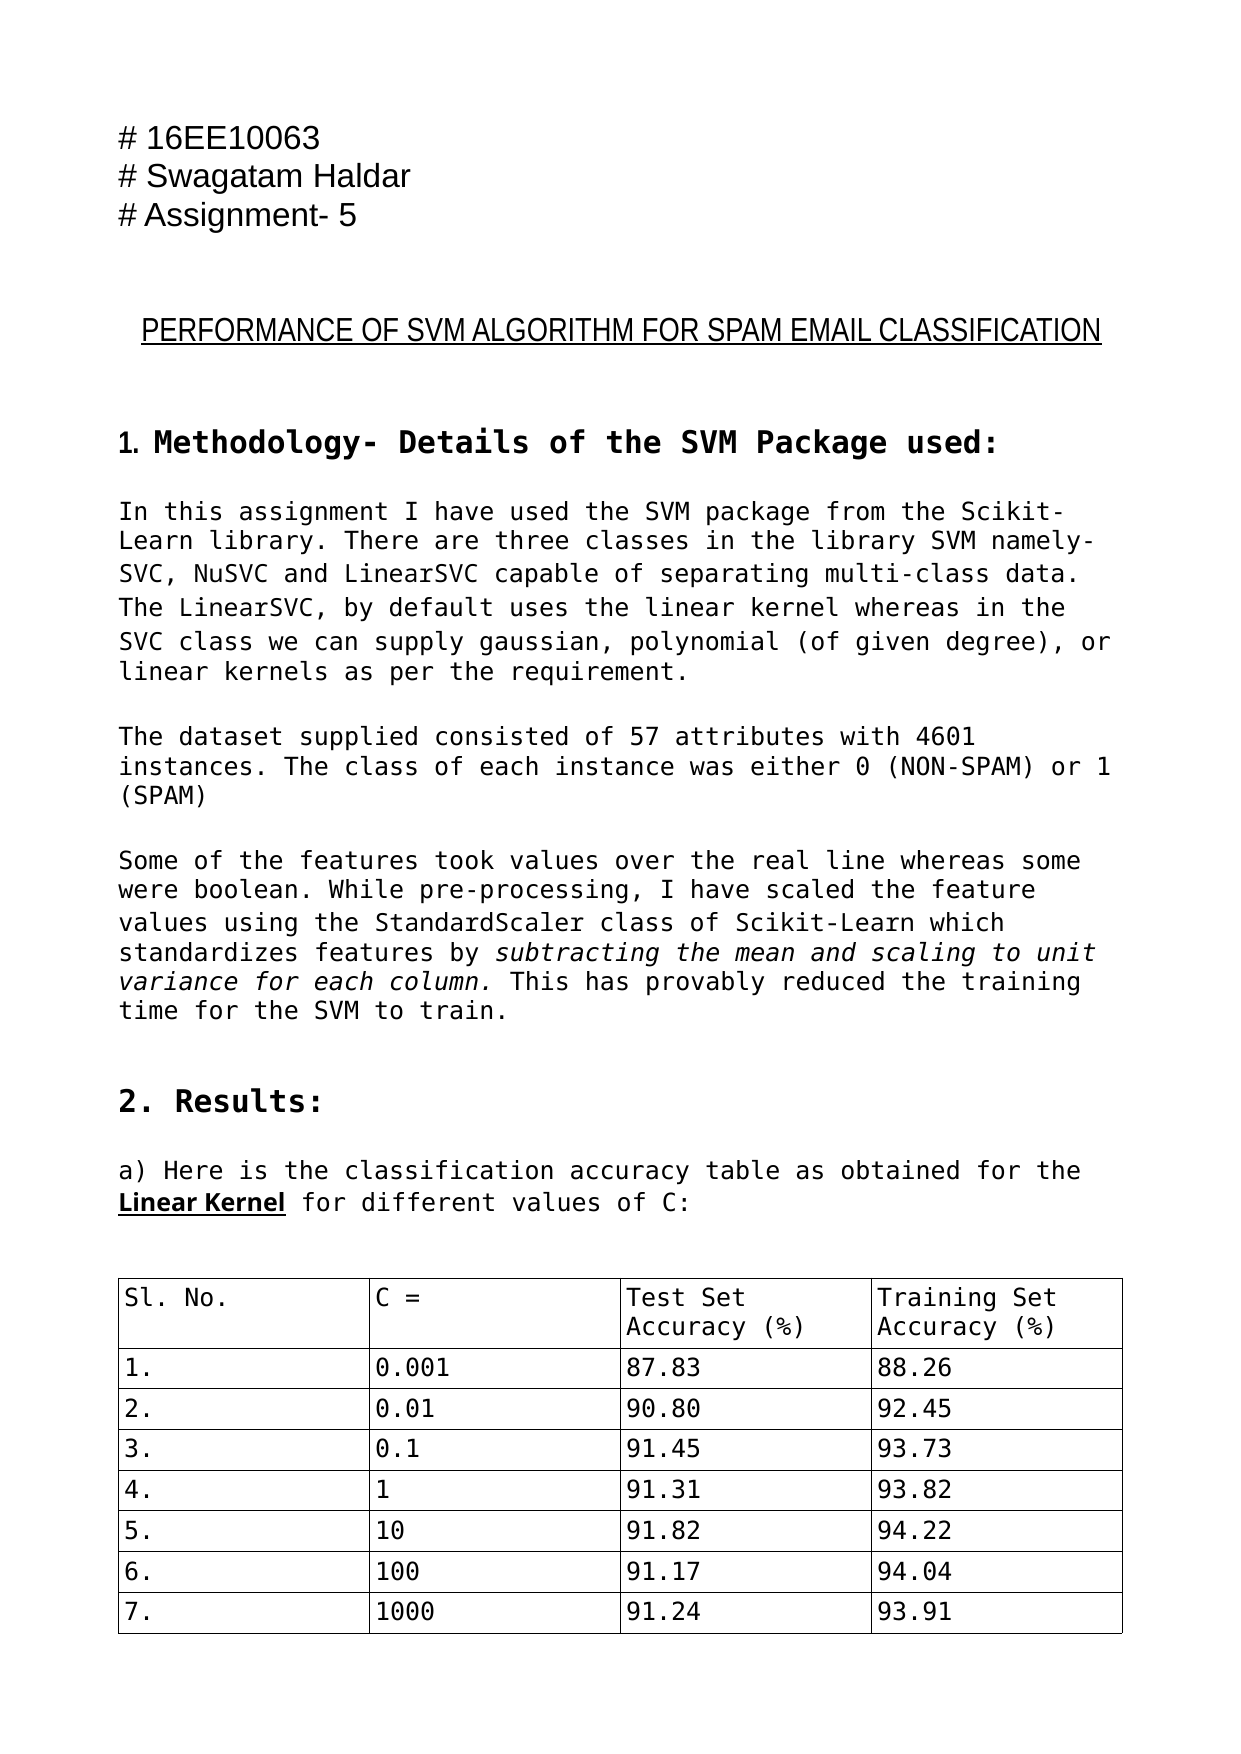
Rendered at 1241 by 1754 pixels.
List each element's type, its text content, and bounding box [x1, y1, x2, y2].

text In this assignment I have used the SVM package from the Scikit-Learn library. There are three classes in the library SVM namely- SVC, NuSVC and LinearSVC capable of separating multi-class data. [118, 497, 1122, 589]
text # Assignment- 5 [118, 195, 1122, 233]
table_cell 0.1 [370, 1430, 620, 1469]
text 1. Methodology- Details of the SVM Package used: [118, 424, 1122, 461]
text # Swagatam Haldar [118, 157, 1122, 195]
table_cell 100 [370, 1552, 620, 1592]
table_cell 7. [119, 1593, 369, 1632]
table_cell 93.91 [872, 1593, 1122, 1632]
table_cell 10 [370, 1511, 620, 1551]
table_cell 92.45 [872, 1389, 1122, 1429]
text 2. Results: [118, 1083, 1122, 1119]
table_cell 93.82 [872, 1471, 1122, 1510]
table_cell 1. [119, 1349, 369, 1388]
table_cell 88.26 [872, 1349, 1122, 1388]
table_cell 91.17 [621, 1552, 871, 1592]
table_cell 0.01 [370, 1389, 620, 1429]
table_cell 91.31 [621, 1471, 871, 1510]
table_cell 1000 [370, 1593, 620, 1632]
table_cell 93.73 [872, 1430, 1122, 1469]
text The dataset supplied consisted of 57 attributes with 4601 instances. The class of each instance was either 0 (NON-SPAM) or 1 (SPAM) [118, 722, 1122, 810]
table_cell 87.83 [621, 1349, 871, 1388]
text Some of the features took values over the real line whereas some were boolean. While pre-processing, I have scaled the feature values using the StandardScaler class of Scikit-Learn which standardizes features by subtracting the mean and scaling to unit variance for each column. This has provably reduced the training time for the SVM to train. [118, 846, 1122, 1026]
table_cell 4. [119, 1471, 369, 1510]
table_cell 91.45 [621, 1430, 871, 1469]
table_header Test Set Accuracy (%) [621, 1279, 871, 1347]
table_cell 91.82 [621, 1511, 871, 1551]
table_cell 0.001 [370, 1349, 620, 1388]
table_cell 94.22 [872, 1511, 1122, 1551]
table_cell 2. [119, 1389, 369, 1429]
text a) Here is the classification accuracy table as obtained for the Linear Kernel for different values of C: [118, 1156, 1122, 1219]
table_cell 6. [119, 1552, 369, 1592]
table_cell 3. [119, 1430, 369, 1469]
table_header C = [370, 1279, 620, 1347]
table_cell 1 [370, 1471, 620, 1510]
text PERFORMANCE OF SVM ALGORITHM FOR SPAM EMAIL CLASSIFICATION [118, 310, 1122, 348]
table_cell 94.04 [872, 1552, 1122, 1592]
table_header Sl. No. [119, 1279, 369, 1347]
table_cell 5. [119, 1511, 369, 1551]
table_header Training Set Accuracy (%) [872, 1279, 1122, 1347]
text # 16EE10063 [118, 118, 1122, 157]
table_cell 90.80 [621, 1389, 871, 1429]
text The LinearSVC, by default uses the linear kernel whereas in the SVC class we can supply gaussian, polynomial (of given degree), or linear kernels as per the requirement. [118, 589, 1122, 687]
table_cell 91.24 [621, 1593, 871, 1632]
